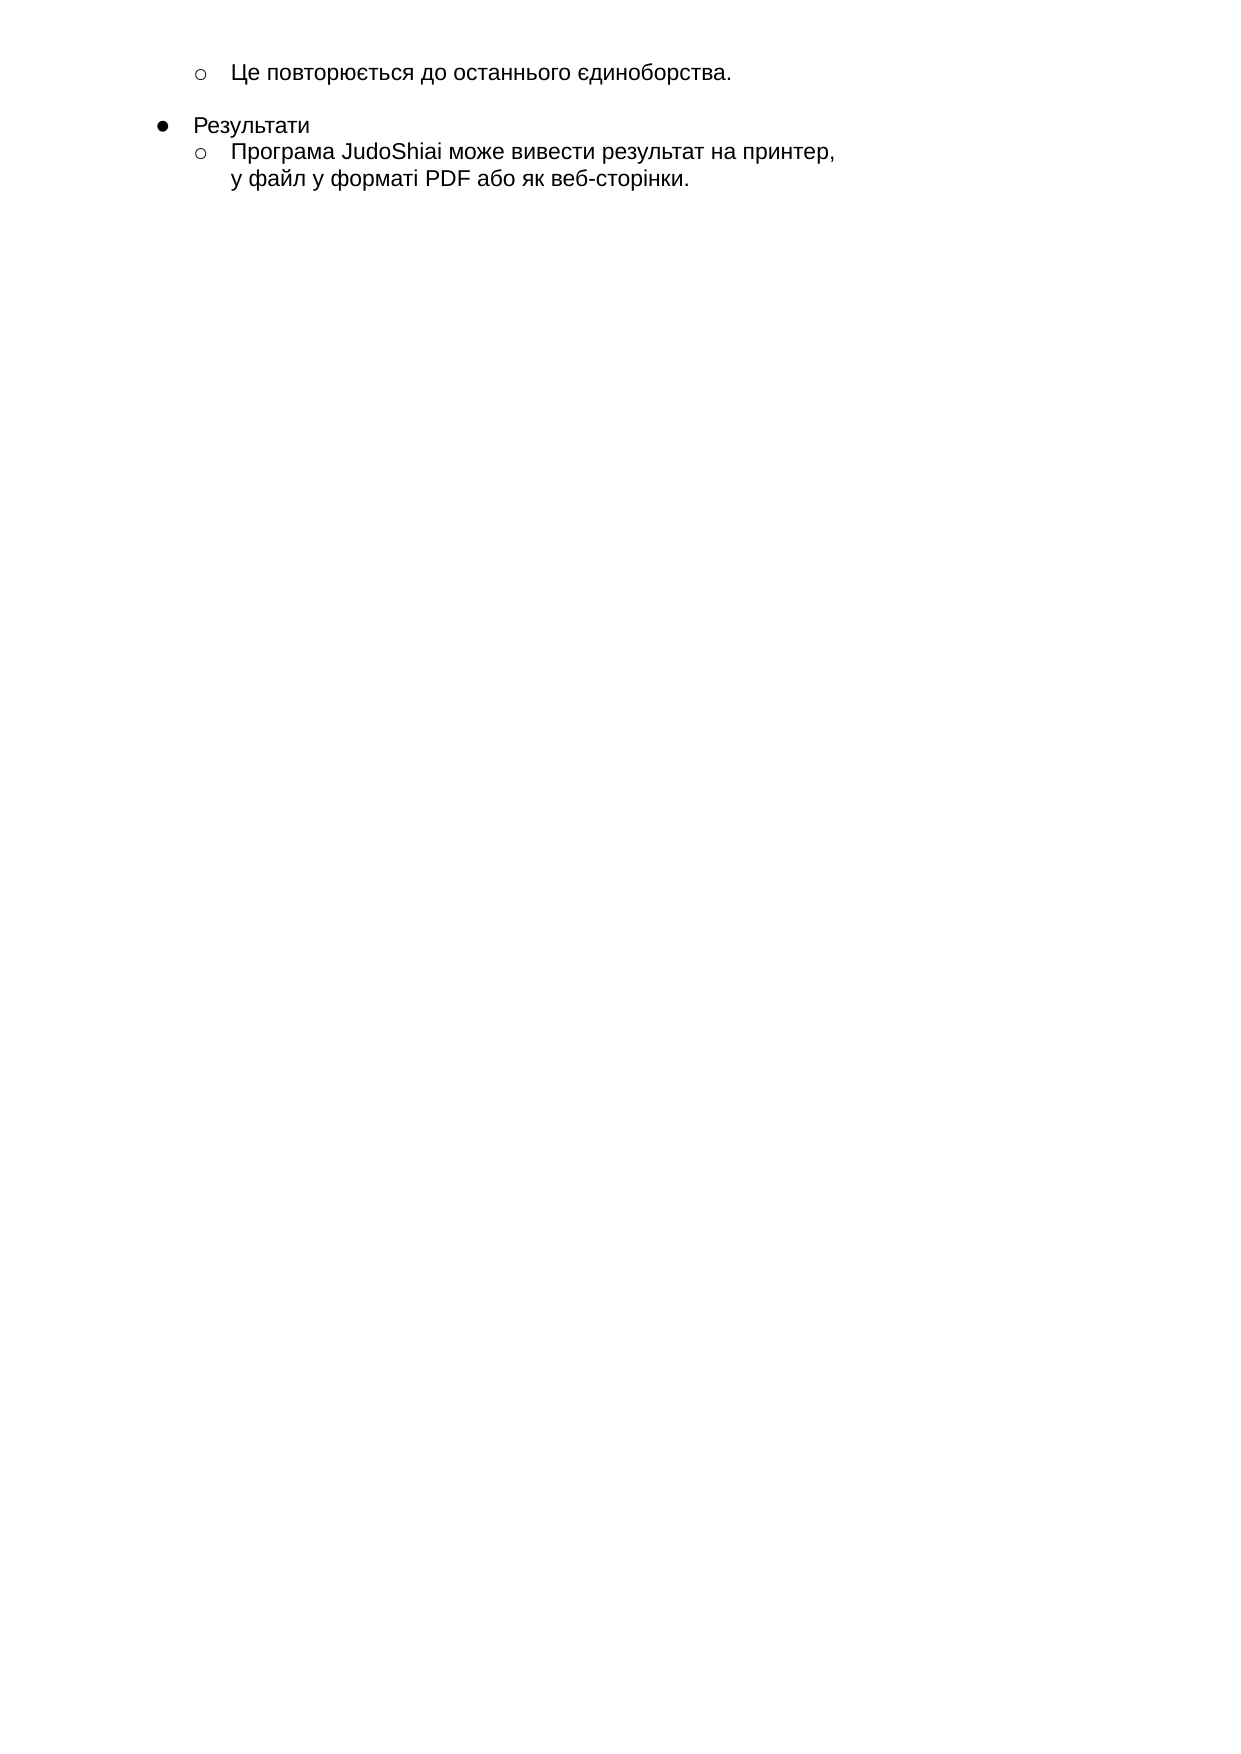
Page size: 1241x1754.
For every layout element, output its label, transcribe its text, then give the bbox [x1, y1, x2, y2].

list Результати [156, 112, 1122, 138]
list Це повторюється до останнього єдиноборства. [193, 59, 1122, 112]
list Програма JudoShiai може вивести результат на принтер, у файл у форматі PDF або як веб-сторінки. [193, 138, 1122, 191]
